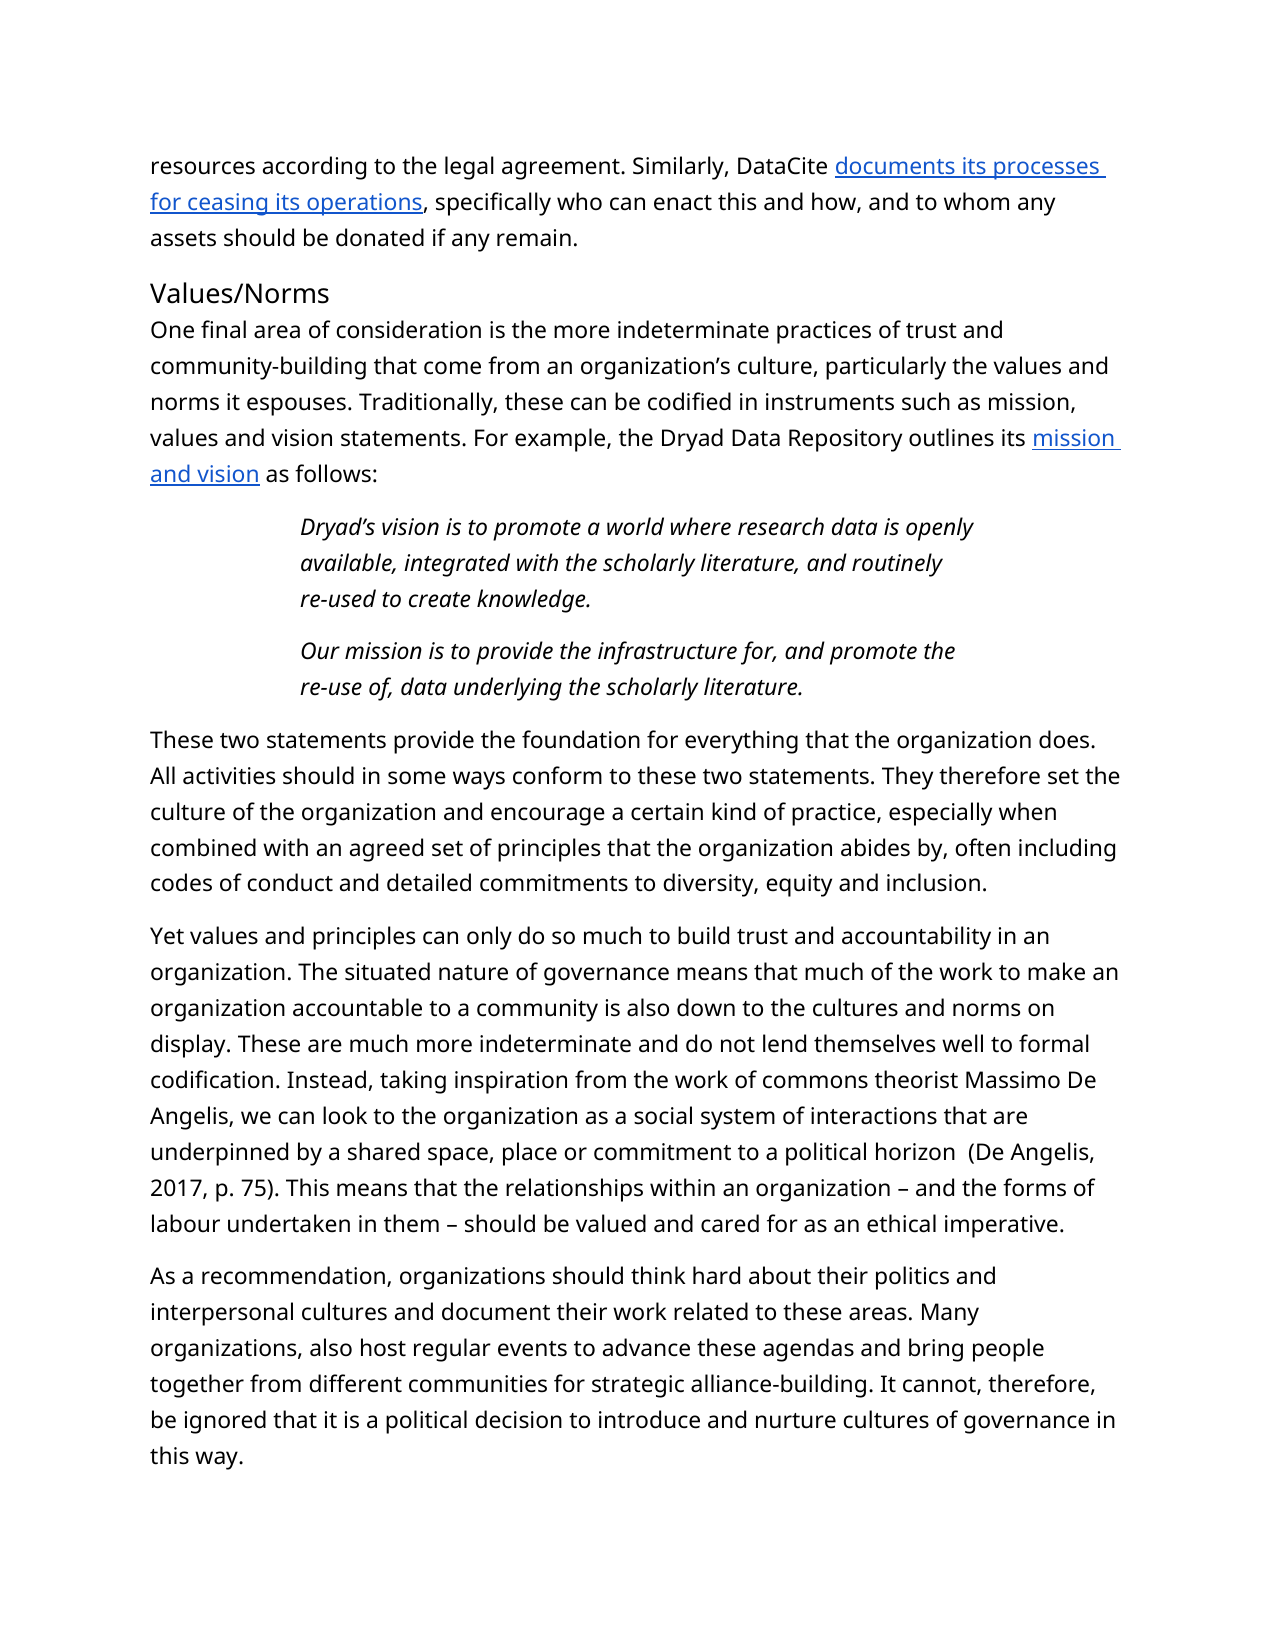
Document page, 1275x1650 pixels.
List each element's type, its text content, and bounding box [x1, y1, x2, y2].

text Dryad’s vision is to promote a world where research data is openly available, integrated with the scholarly literature, and routinely re-used to create knowledge. [300, 511, 975, 614]
text Yet values and principles can only do so much to build trust and accountability in an organization. The situated nature of governance means that much of the work to make an organization accountable to a community is also down to the cultures and norms on display. These are much more indeterminate and do not lend themselves well to formal codification. Instead, taking inspiration from the work of commons theorist Massimo De Angelis, we can look to the organization as a social system of interactions that are underpinned by a shared space, place or commitment to a political horizon (De Angelis, 2017, p. 75). This means that the relationships within an organization – and the forms of labour undertaken in them – should be valued and cared for as an ethical imperative. [150, 920, 1125, 1239]
subtitle Values/Norms [150, 274, 1125, 311]
text These two statements provide the foundation for everything that the organization does. All activities should in some ways conform to these two statements. They therefore set the culture of the organization and encourage a certain kind of practice, especially when combined with an agreed set of principles that the organization abides by, often including codes of conduct and detailed commitments to diversity, equity and inclusion. [150, 724, 1125, 899]
text As a recommendation, organizations should think hard about their politics and interpersonal cultures and document their work related to these areas. Many organizations, also host regular events to advance these agendas and bring people together from different communities for strategic alliance-building. It cannot, therefore, be ignored that it is a political decision to introduce and nurture cultures of governance in this way. [150, 1260, 1125, 1471]
text One final area of consideration is the more indeterminate practices of trust and community-building that come from an organization’s culture, particularly the values and norms it espouses. Traditionally, these can be codified in instruments such as mission, values and vision statements. For example, the Dryad Data Repository outlines its mission and vision as follows: [150, 314, 1125, 489]
text Our mission is to provide the infrastructure for, and promote the re-use of, data underlying the scholarly literature. [300, 635, 975, 702]
text resources according to the legal agreement. Similarly, DataCite documents its processes for ceasing its operations, specifically who can enact this and how, and to whom any assets should be donated if any remain. [150, 150, 1125, 253]
